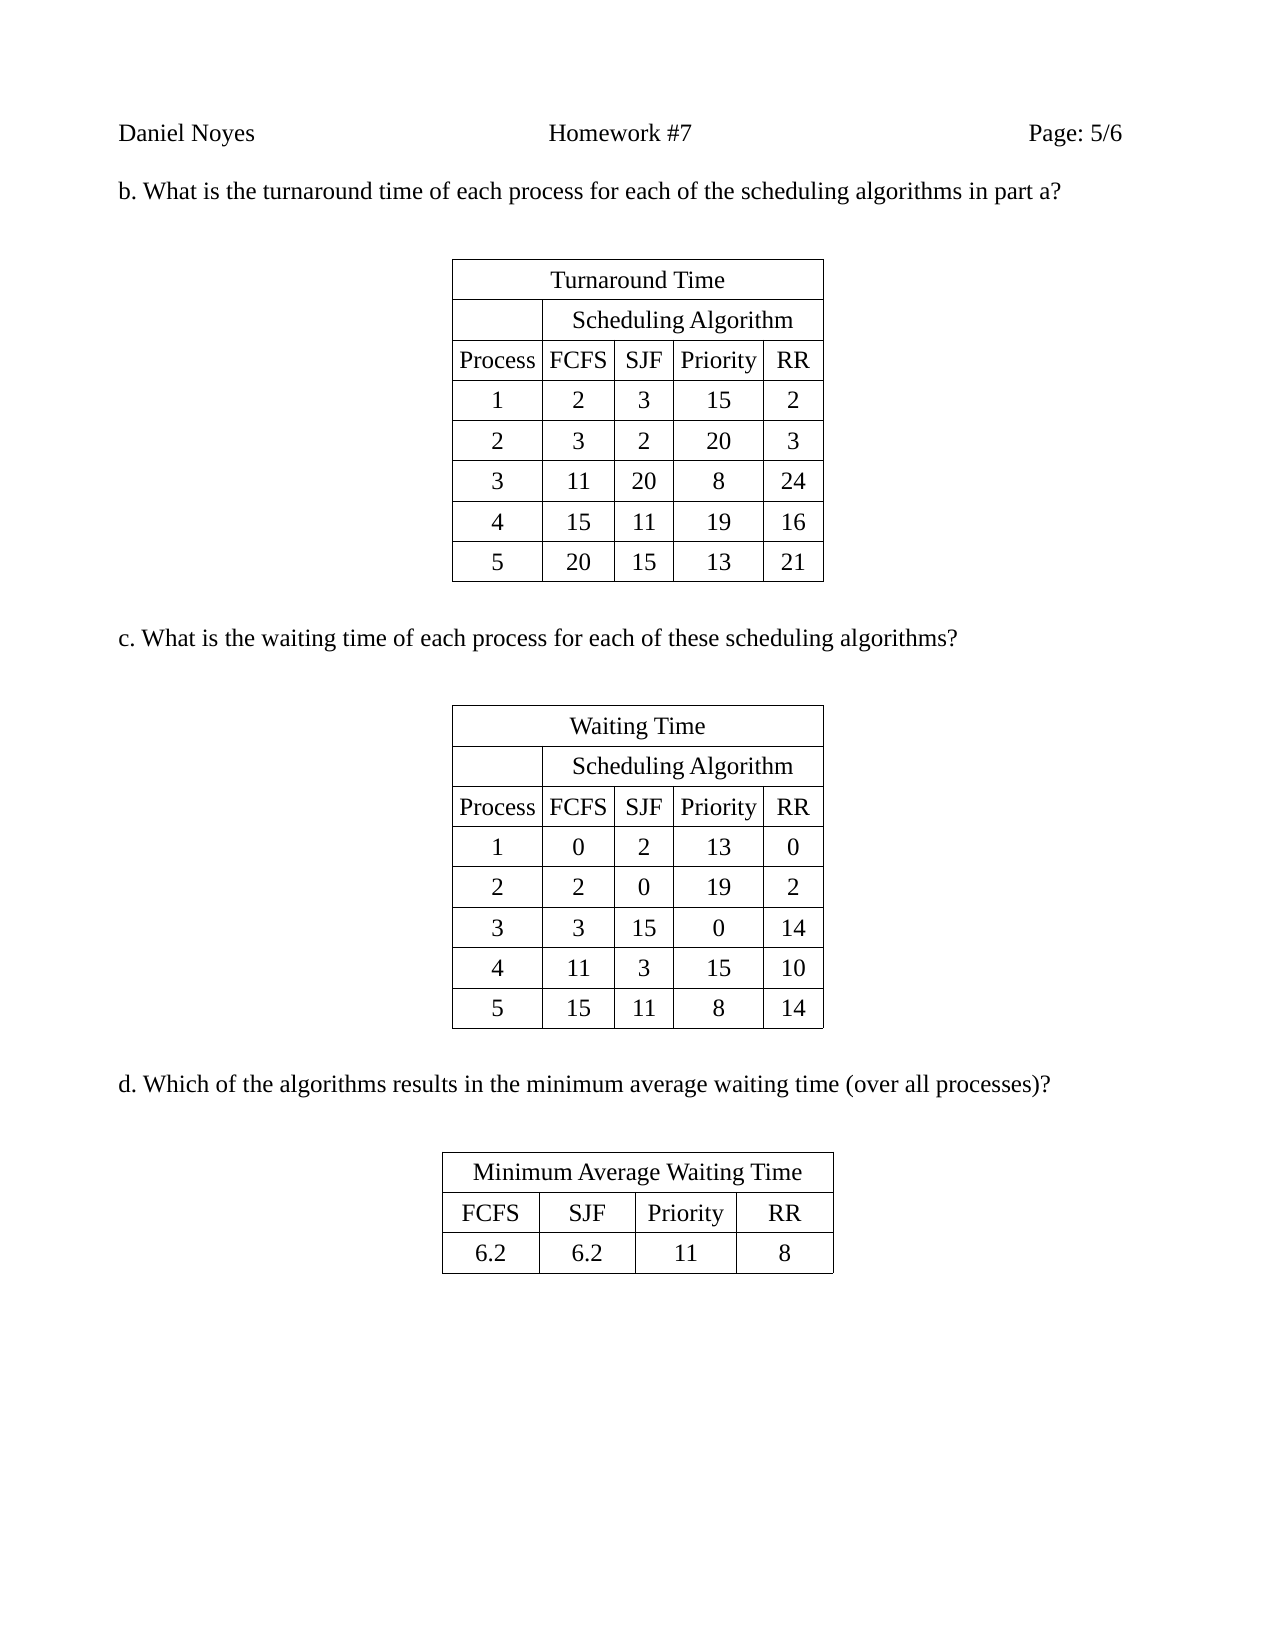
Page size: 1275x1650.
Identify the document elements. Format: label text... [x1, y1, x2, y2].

table_cell 0 [674, 908, 763, 947]
table_cell 10 [764, 948, 823, 987]
table_cell 20 [674, 421, 763, 460]
table_cell 8 [674, 461, 763, 501]
table_cell 11 [543, 948, 614, 987]
table_cell 2 [543, 381, 614, 420]
table_cell Scheduling Algorithm [543, 300, 823, 339]
table_cell 20 [543, 542, 614, 581]
table_cell 20 [615, 461, 673, 501]
table_cell 15 [674, 948, 763, 987]
table_cell Priority [674, 787, 763, 826]
table_cell SJF [540, 1193, 635, 1232]
table_cell 19 [674, 502, 763, 541]
table_header Minimum Average Waiting Time [443, 1153, 833, 1192]
table_cell 21 [764, 542, 823, 581]
table_cell SJF [615, 341, 673, 380]
table_cell FCFS [443, 1193, 539, 1232]
table_cell 2 [453, 867, 542, 907]
text d. Which of the algorithms results in the minimum average waiting time (over all processes)? [118, 1069, 1157, 1098]
table_cell 24 [764, 461, 823, 501]
table_cell 15 [543, 502, 614, 541]
table_cell 2 [615, 827, 673, 866]
table_cell 15 [615, 908, 673, 947]
table_cell 11 [615, 989, 673, 1028]
table_cell 2 [764, 867, 823, 907]
table_cell 13 [674, 542, 763, 581]
table_header Waiting Time [453, 706, 823, 746]
table_cell 1 [453, 381, 542, 420]
table_cell 15 [615, 542, 673, 581]
table_cell 3 [764, 421, 823, 460]
table_cell RR [737, 1193, 833, 1232]
table_cell FCFS [543, 341, 614, 380]
table_cell 4 [453, 502, 542, 541]
table_cell 6.2 [443, 1233, 539, 1272]
table_cell 13 [674, 827, 763, 866]
table_cell [453, 300, 542, 339]
table_cell 16 [764, 502, 823, 541]
table_cell 2 [453, 421, 542, 460]
table_cell 19 [674, 867, 763, 907]
table_cell 0 [543, 827, 614, 866]
text c. What is the waiting time of each process for each of these scheduling algorithms? [118, 623, 1157, 651]
table_cell 1 [453, 827, 542, 866]
table_header Turnaround Time [453, 260, 823, 299]
table_cell 5 [453, 542, 542, 581]
table_cell [453, 747, 542, 786]
table_cell 2 [543, 867, 614, 907]
table_cell 14 [764, 908, 823, 947]
table_cell 11 [636, 1233, 736, 1272]
table_cell 3 [543, 908, 614, 947]
table_cell 11 [543, 461, 614, 501]
table_cell 15 [543, 989, 614, 1028]
table_cell RR [764, 787, 823, 826]
table_cell RR [764, 341, 823, 380]
table_cell 14 [764, 989, 823, 1028]
table_cell Scheduling Algorithm [543, 747, 823, 786]
table_cell 4 [453, 948, 542, 987]
table_cell 3 [453, 461, 542, 501]
table_cell 2 [764, 381, 823, 420]
table_cell 8 [674, 989, 763, 1028]
table_cell 2 [615, 421, 673, 460]
table_cell 5 [453, 989, 542, 1028]
table_cell 0 [615, 867, 673, 907]
text b. What is the turnaround time of each process for each of the scheduling algorithms in part a? [118, 176, 1157, 205]
table_cell 3 [543, 421, 614, 460]
table_cell 0 [764, 827, 823, 866]
table_cell 15 [674, 381, 763, 420]
table_cell FCFS [543, 787, 614, 826]
table_cell Priority [674, 341, 763, 380]
table_cell Process [453, 787, 542, 826]
table_cell Priority [636, 1193, 736, 1232]
table_cell 3 [615, 948, 673, 987]
table_cell 11 [615, 502, 673, 541]
table_cell 3 [615, 381, 673, 420]
table_cell 6.2 [540, 1233, 635, 1272]
table_cell 3 [453, 908, 542, 947]
table_cell Process [453, 341, 542, 380]
table_cell SJF [615, 787, 673, 826]
table_cell 8 [737, 1233, 833, 1272]
